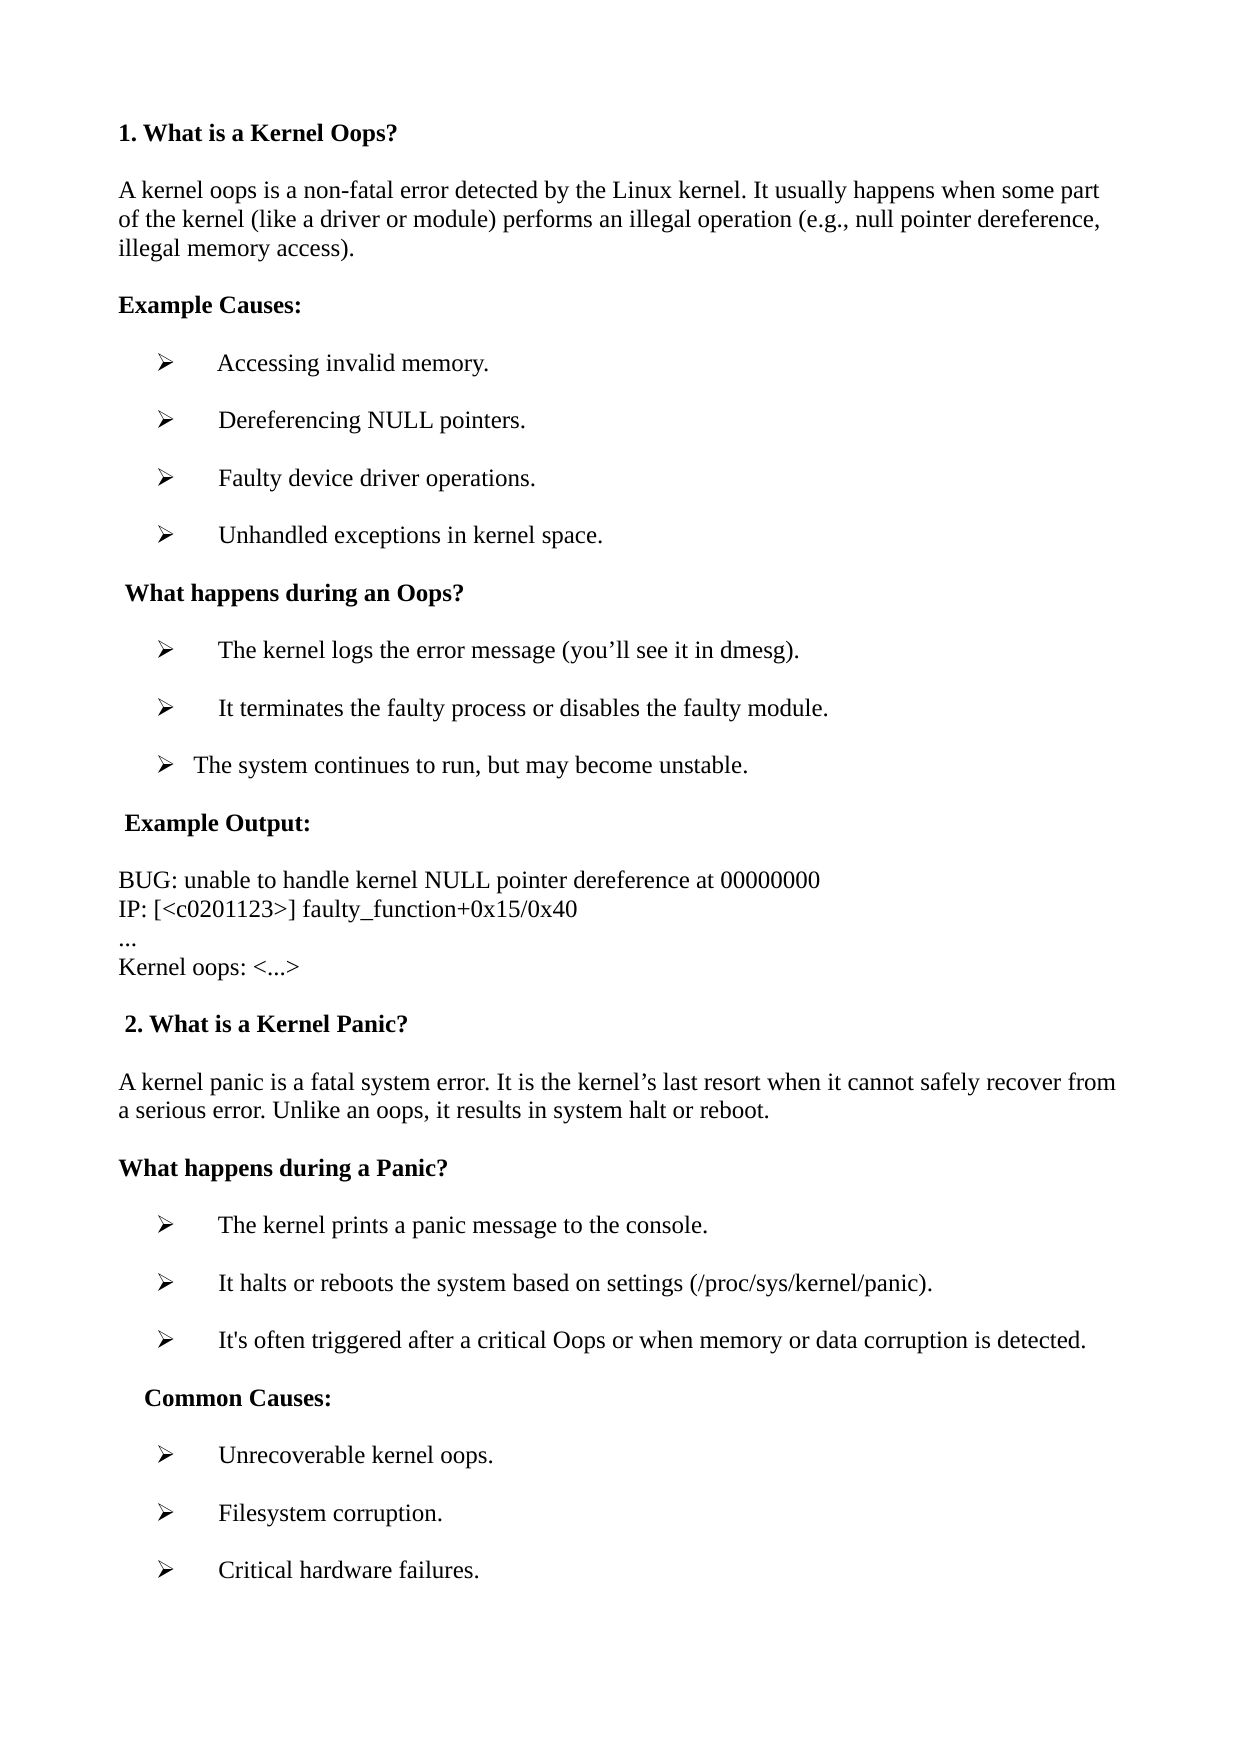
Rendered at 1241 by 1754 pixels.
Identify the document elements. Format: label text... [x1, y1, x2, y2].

text 🔹 Common Causes: [118, 1383, 1122, 1412]
list The kernel logs the error message (you’ll see it in dmesg). [156, 636, 1122, 664]
text Example Causes: [118, 291, 1122, 319]
text IP: [<c0201123>] faulty_function+0x15/0x40 [118, 894, 1122, 923]
text Kernel oops: <...> [118, 952, 1122, 981]
text What happens during a Panic? [118, 1153, 1122, 1182]
text A kernel oops is a non-fatal error detected by the Linux kernel. It usually happens when some part of the kernel (like a driver or module) performs an illegal operation (e.g., null pointer dereference, illegal memory access). [118, 176, 1122, 262]
list Faulty device driver operations. [156, 463, 1122, 492]
text What happens during an Oops? [118, 578, 1122, 607]
list Unhandled exceptions in kernel space. [156, 521, 1122, 549]
list It halts or reboots the system based on settings (/proc/sys/kernel/panic). [156, 1268, 1122, 1297]
list Critical hardware failures. [156, 1556, 1122, 1584]
list Dereferencing NULL pointers. [156, 406, 1122, 434]
list It terminates the faulty process or disables the faulty module. [156, 693, 1122, 722]
text 2. What is a Kernel Panic? [118, 1009, 1122, 1038]
text 1. What is a Kernel Oops? [118, 118, 1122, 147]
list Unrecoverable kernel oops. [156, 1441, 1122, 1469]
text BUG: unable to handle kernel NULL pointer dereference at 00000000 [118, 866, 1122, 894]
list It's often triggered after a critical Oops or when memory or data corruption is detected. [156, 1326, 1122, 1354]
text Example Output: [118, 808, 1122, 837]
list Accessing invalid memory. [156, 348, 1122, 377]
text ... [118, 923, 1122, 952]
list Filesystem corruption. [156, 1498, 1122, 1527]
list The system continues to run, but may become unstable. [156, 751, 1122, 779]
list The kernel prints a panic message to the console. [156, 1211, 1122, 1239]
text A kernel panic is a fatal system error. It is the kernel’s last resort when it cannot safely recover from a serious error. Unlike an oops, it results in system halt or reboot. [118, 1067, 1122, 1124]
